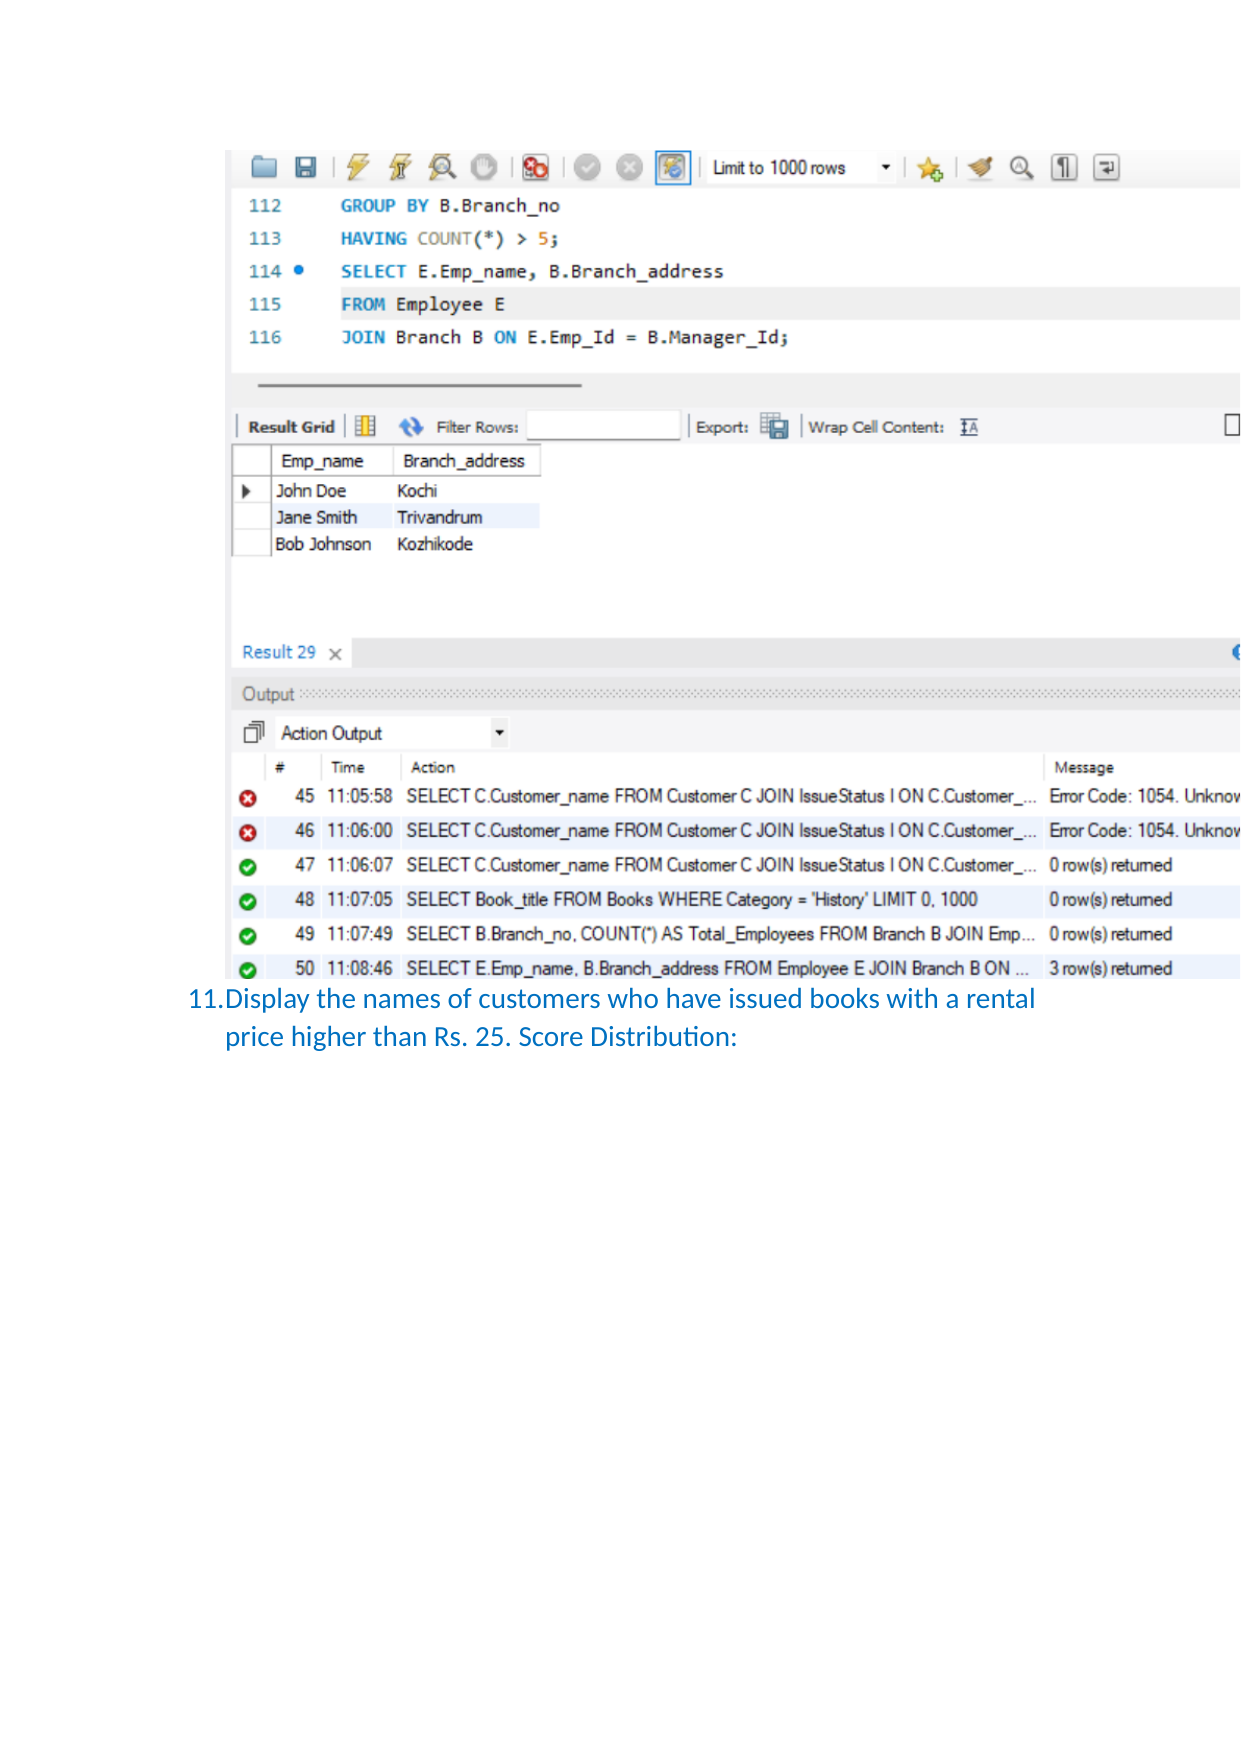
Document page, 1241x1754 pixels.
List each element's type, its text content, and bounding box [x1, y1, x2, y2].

list Display the names of customers who have issued books with a rental price higher than Rs. 25. Score Distribution: [187, 980, 1090, 1054]
